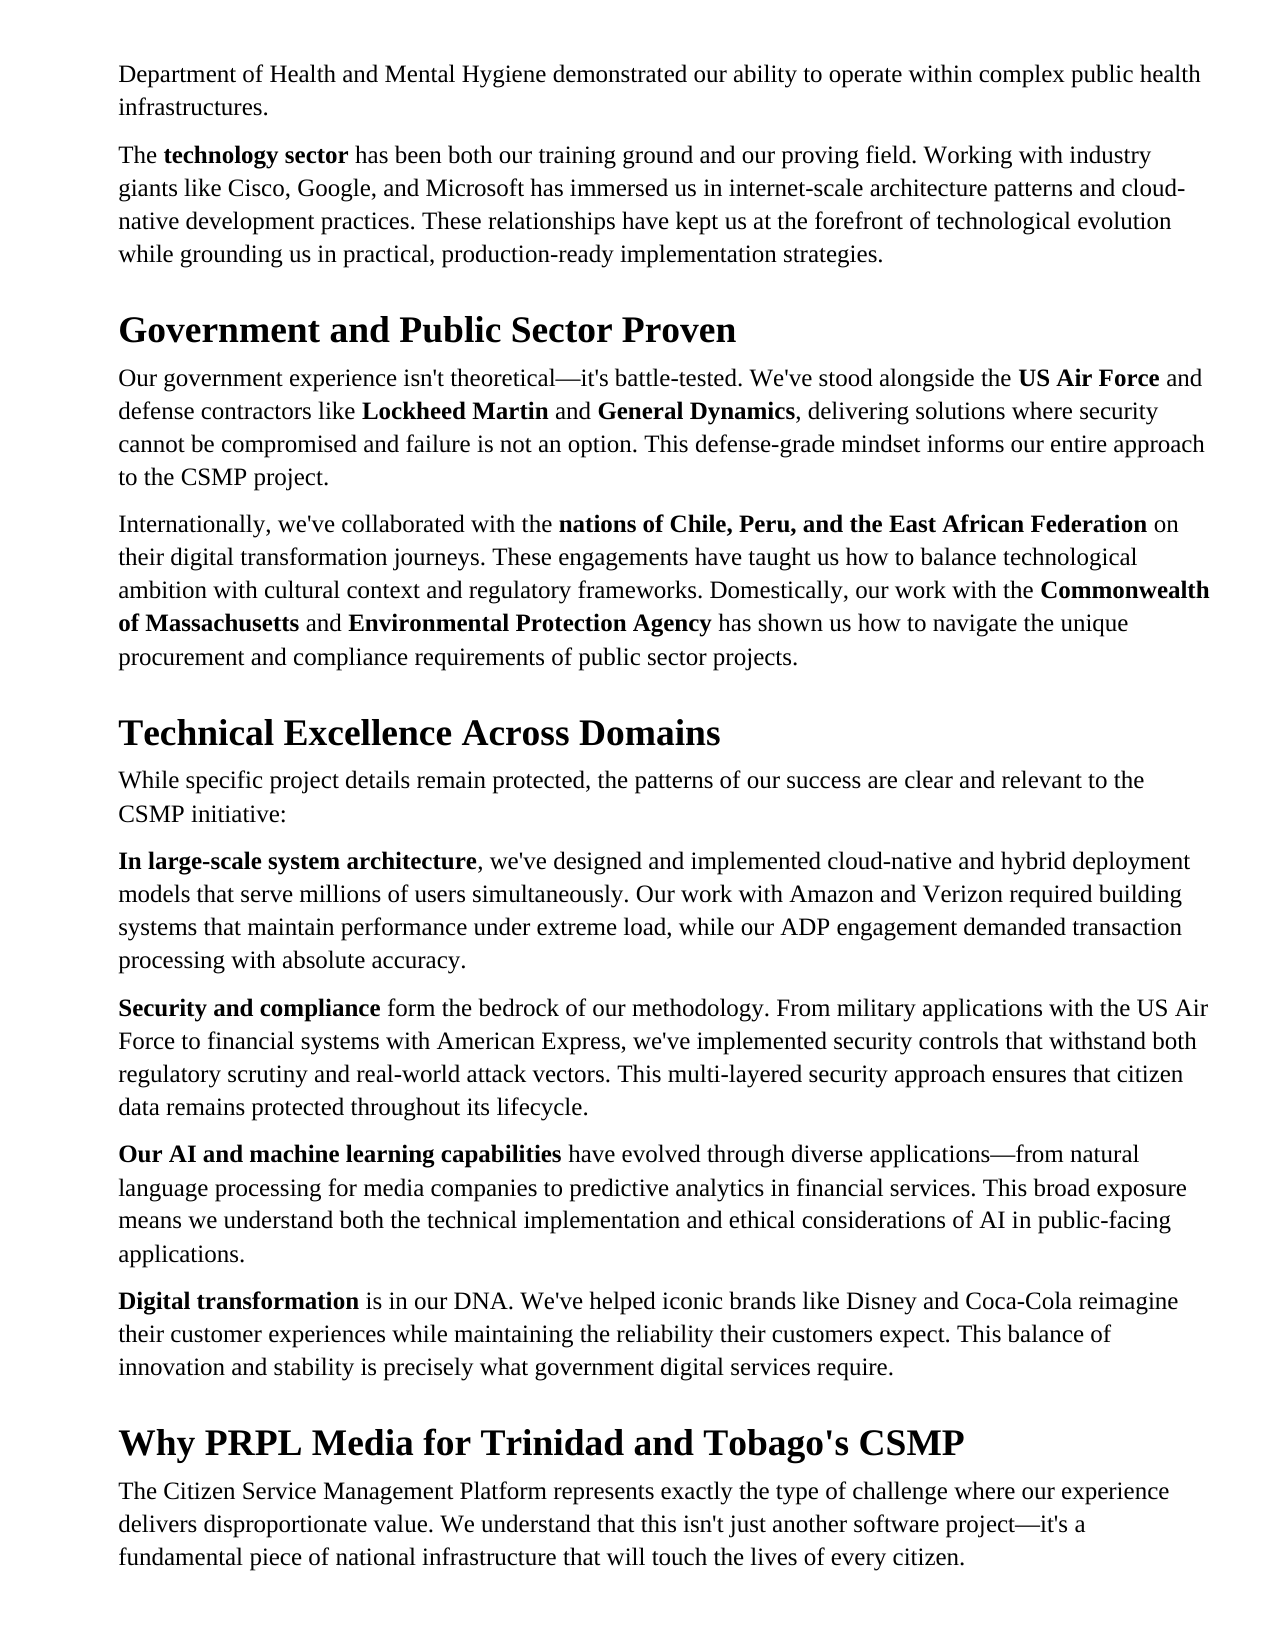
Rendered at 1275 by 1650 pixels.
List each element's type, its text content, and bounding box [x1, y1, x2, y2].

text Our government experience isn't theoretical—it's battle-tested. We've stood alongside the US Air Force and defense contractors like Lockheed Martin and General Dynamics, delivering solutions where security cannot be compromised and failure is not an option. This defense-grade mindset informs our entire approach to the CSMP project. [118, 363, 1216, 491]
subtitle Technical Excellence Across Domains [118, 710, 1216, 753]
subtitle Government and Public Sector Proven [118, 307, 1216, 350]
text Security and compliance form the bedrock of our methodology. From military applications with the US Air Force to financial systems with American Express, we've implemented security controls that withstand both regulatory scrutiny and real-world attack vectors. This multi-layered security approach ensures that citizen data remains protected throughout its lifecycle. [118, 993, 1216, 1121]
text While specific project details remain protected, the patterns of our success are clear and relevant to the CSMP initiative: [118, 766, 1216, 827]
text In large-scale system architecture, we've designed and implemented cloud-native and hybrid deployment models that serve millions of users simultaneously. Our work with Amazon and Verizon required building systems that maintain performance under extreme load, while our ADP engagement demanded transaction processing with absolute accuracy. [118, 846, 1216, 974]
text The technology sector has been both our training ground and our proving field. Working with industry giants like Cisco, Google, and Microsoft has immersed us in internet-scale architecture patterns and cloud-native development practices. These relationships have kept us at the forefront of technological evolution while grounding us in practical, production-ready implementation strategies. [118, 140, 1216, 267]
text Department of Health and Mental Hygiene demonstrated our ability to operate within complex public health infrastructures. [118, 59, 1216, 121]
text Internationally, we've collaborated with the nations of Chile, Peru, and the East African Federation on their digital transformation journeys. These engagements have taught us how to balance technological ambition with cultural context and regulatory frameworks. Domestically, our work with the Commonwealth of Massachusetts and Environmental Protection Agency has shown us how to navigate the unique procurement and compliance requirements of public sector projects. [118, 509, 1216, 670]
subtitle Why PRPL Media for Trinidad and Tobago's CSMP [118, 1421, 1216, 1464]
text Our AI and machine learning capabilities have evolved through diverse applications—from natural language processing for media companies to predictive analytics in financial services. This broad exposure means we understand both the technical implementation and ethical considerations of AI in public-facing applications. [118, 1139, 1216, 1267]
text Digital transformation is in our DNA. We've helped iconic brands like Disney and Coca-Cola reimagine their customer experiences while maintaining the reliability their customers expect. This balance of innovation and stability is precisely what government digital services require. [118, 1286, 1216, 1381]
text The Citizen Service Management Platform represents exactly the type of challenge where our experience delivers disproportionate value. We understand that this isn't just another software project—it's a fundamental piece of national infrastructure that will touch the lives of every citizen. [118, 1476, 1216, 1571]
